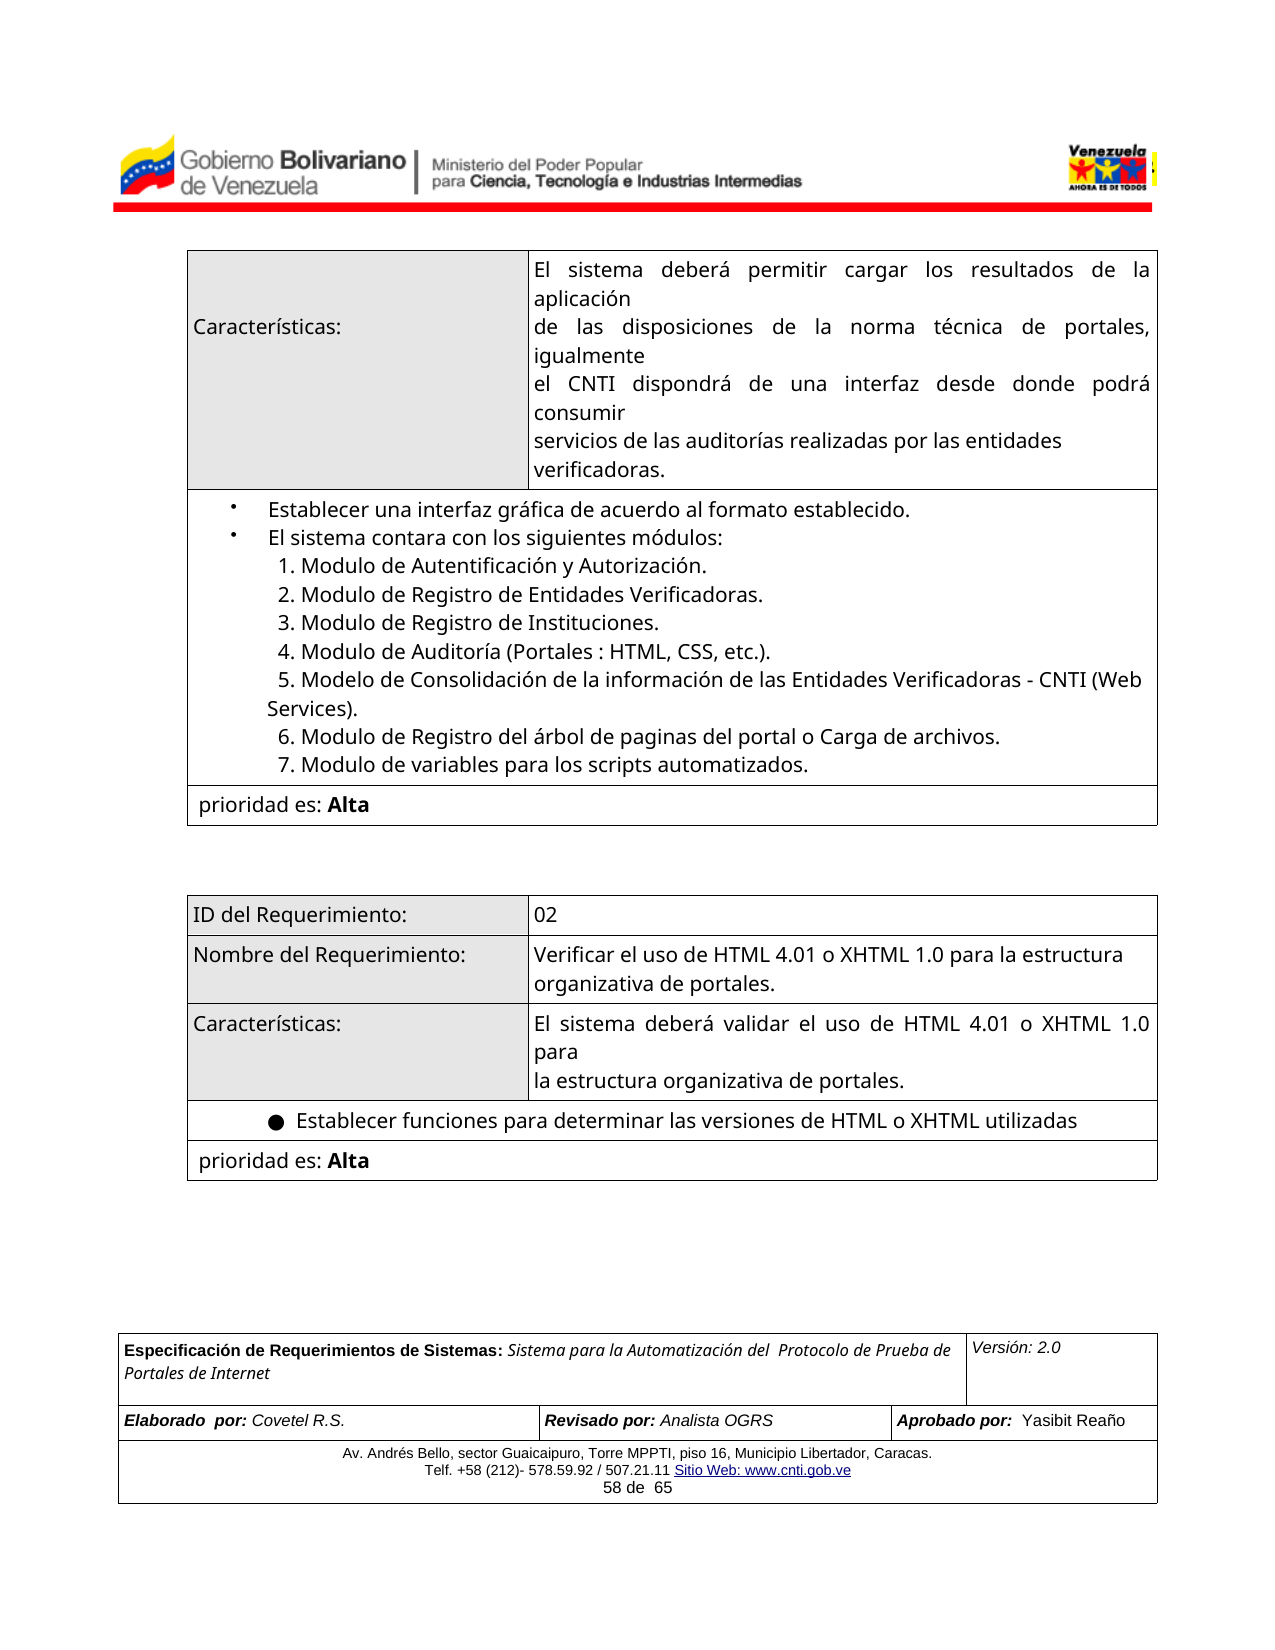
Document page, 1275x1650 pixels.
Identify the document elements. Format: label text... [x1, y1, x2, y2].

table_cell Verificar el uso de HTML 4.01 o XHTML 1.0 para la estructura organizativa de portales. [529, 936, 1157, 1003]
table_cell Características: [188, 1004, 528, 1100]
table_cell prioridad es: Alta [188, 1141, 1157, 1180]
table_cell El sistema deberá permitir cargar los resultados de la aplicación de las disposiciones de la norma técnica de portales, igualmente el CNTI dispondrá de una interfaz desde donde podrá consumir servicios de las auditorías realizadas por las entidades verificadoras. [529, 251, 1157, 489]
picture [113, 126, 1153, 212]
table_cell Nombre del Requerimiento: [188, 936, 528, 1003]
table_header 02 [529, 896, 1157, 934]
table_cell El sistema deberá validar el uso de HTML 4.01 o XHTML 1.0 para la estructura organizativa de portales. [529, 1004, 1157, 1100]
table_cell Establecer una interfaz gráfica de acuerdo al formato establecido. El sistema contara con los siguientes módulos: 1. Modulo de Autentificación y Autorización. 2. Modulo de Registro de Entidades Verificadoras. 3. Modulo de Registro de Instituciones. 4. Modulo de Auditoría (Portales : HTML, CSS, etc.). 5. Modelo de Consolidación de la información de las Entidades Verificadoras - CNTI (Web Services). 6. Modulo de Registro del árbol de paginas del portal o Carga de archivos. 7. Modulo de variables para los scripts automatizados. [188, 490, 1157, 785]
table_header ID del Requerimiento: [188, 896, 528, 934]
table_cell prioridad es: Alta [188, 786, 1157, 825]
table_cell Características: [188, 251, 528, 489]
table_cell ● Establecer funciones para determinar las versiones de HTML o XHTML utilizadas [188, 1101, 1157, 1140]
